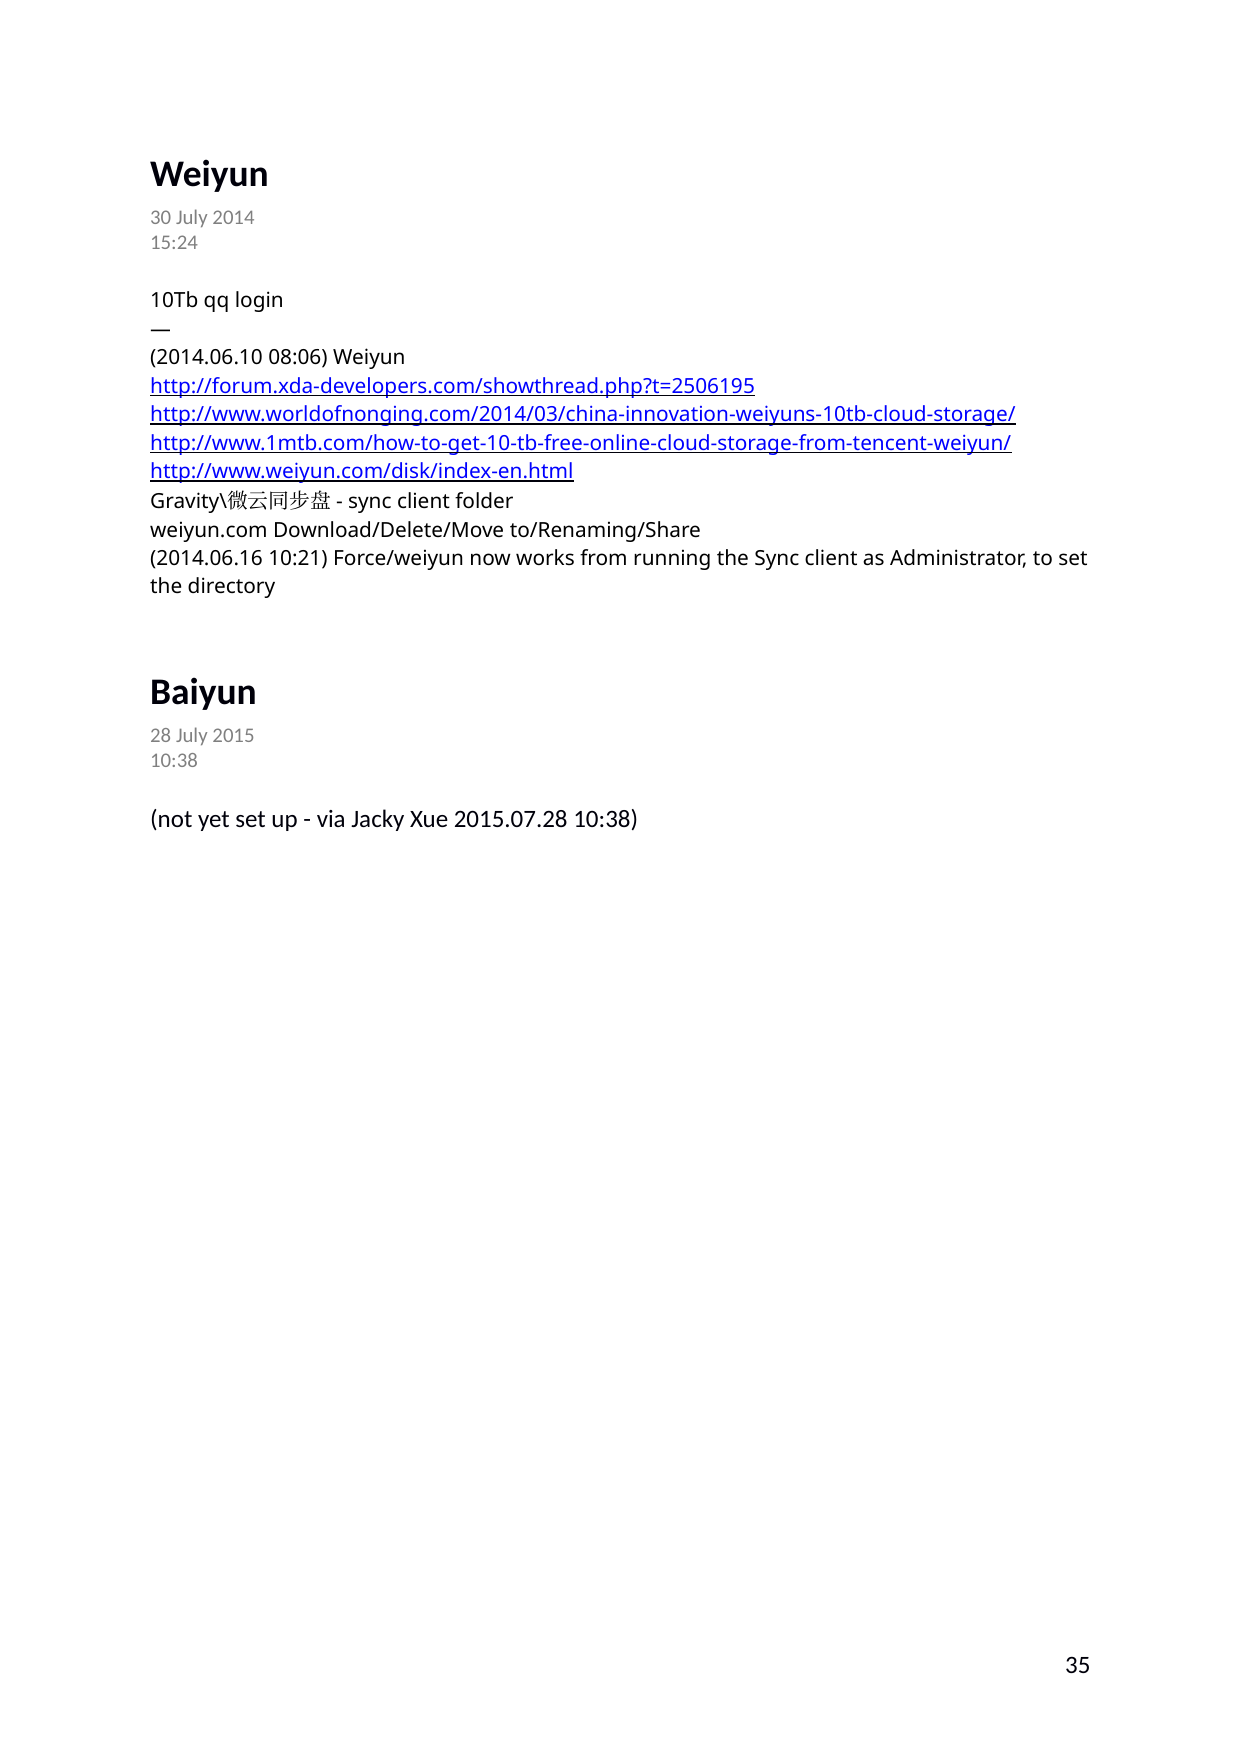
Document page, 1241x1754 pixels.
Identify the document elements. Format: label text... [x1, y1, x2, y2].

text (2014.06.16 10:21) Force/weiyun now works from running the Sync client as Administrator, to set the directory [150, 543, 1090, 600]
text (2014.06.10 08:06) Weiyun [150, 342, 1090, 371]
text 28 July 2015 [150, 722, 1090, 748]
text 10Tb qq login [150, 286, 1090, 314]
text http://www.worldofnonging.com/2014/03/china-innovation-weiyuns-10tb-cloud-storage/ [150, 399, 1090, 428]
text http://www.1mtb.com/how-to-get-10-tb-free-online-cloud-storage-from-tencent-weiyun/ [150, 428, 1090, 456]
text — [150, 314, 1090, 342]
subtitle Baiyun [150, 668, 1090, 714]
text 15:24 [150, 229, 1090, 255]
text http://forum.xda-developers.com/showthread.php?t=2506195 [150, 371, 1090, 399]
text Gravity\微云同步盘 - sync client folder [150, 484, 1090, 515]
text http://www.weiyun.com/disk/index-en.html [150, 456, 1090, 484]
text weiyun.com Download/Delete/Move to/Renaming/Share [150, 515, 1090, 543]
subtitle Weiyun [150, 150, 1090, 196]
text (not yet set up - via Jacky Xue 2015.07.28 10:38) [150, 803, 1090, 834]
text 10:38 [150, 748, 1090, 773]
text 30 July 2014 [150, 204, 1090, 229]
